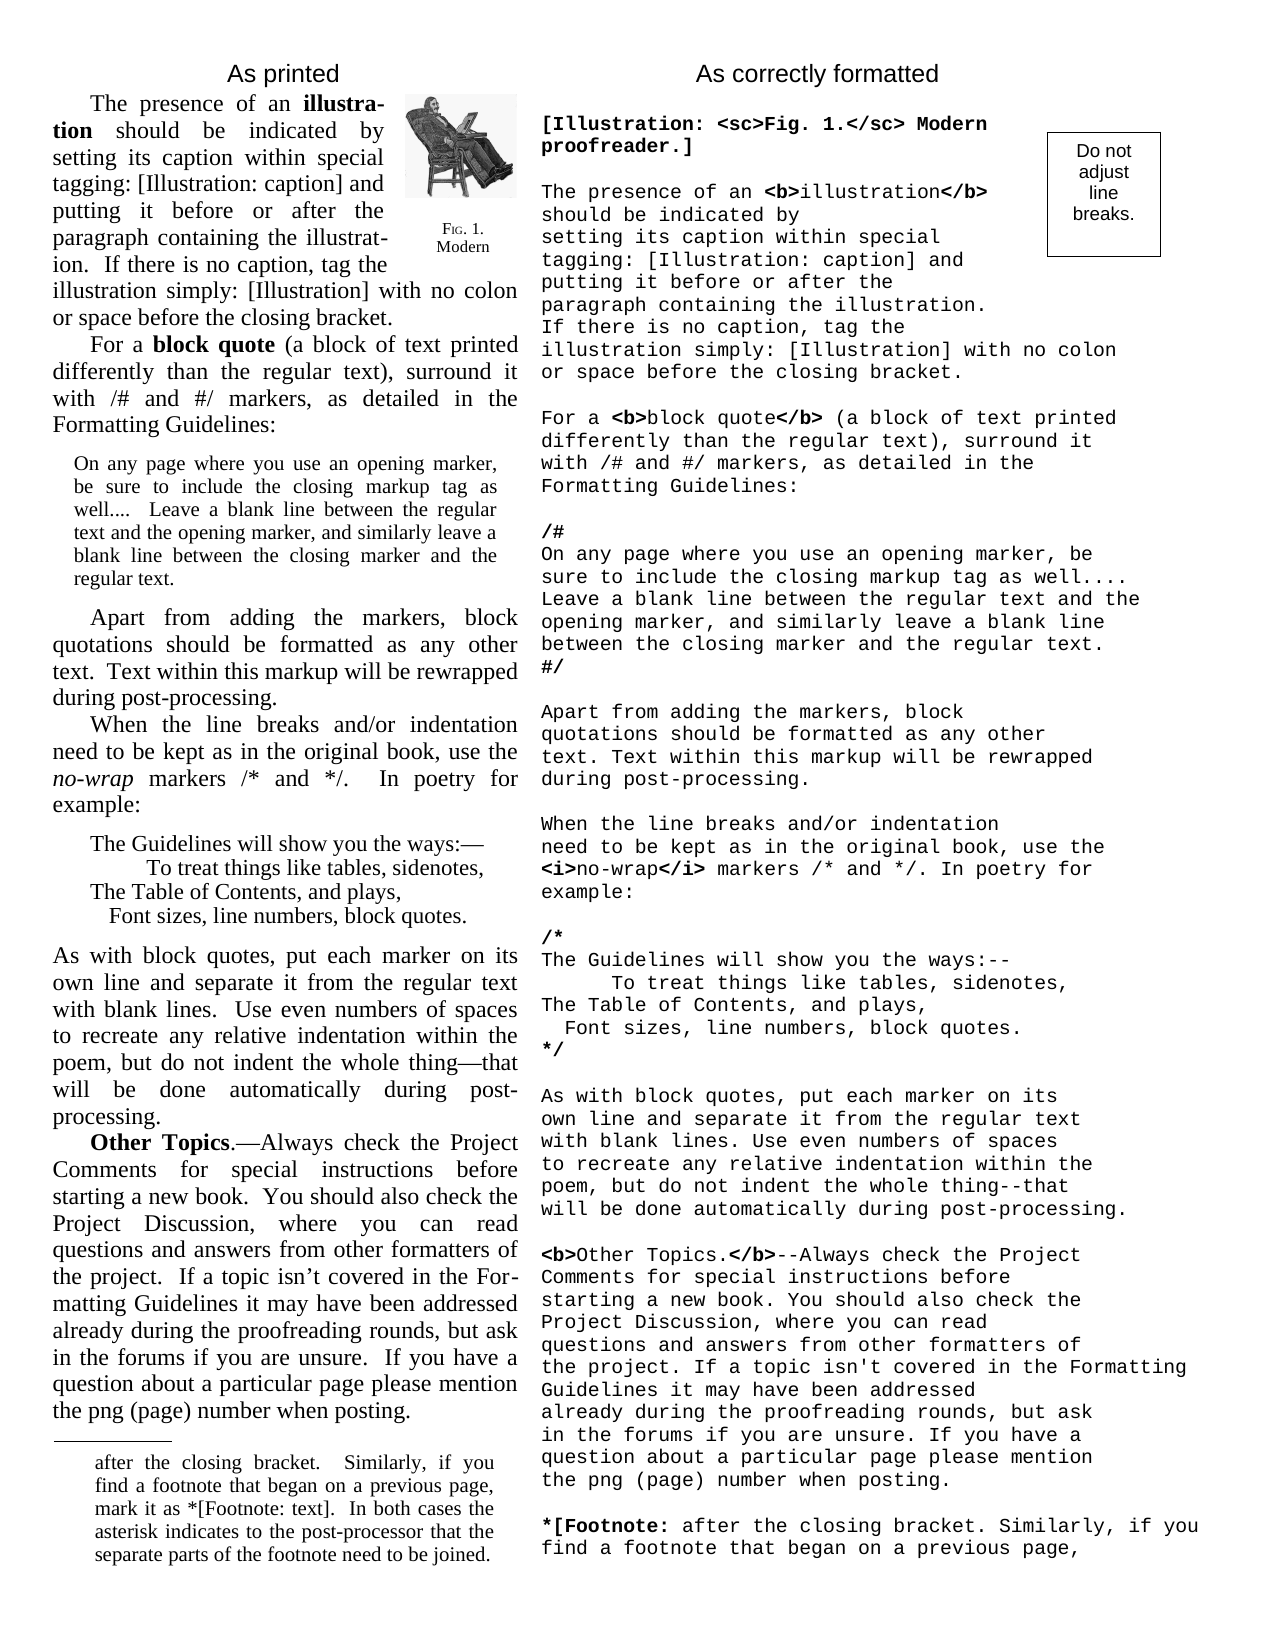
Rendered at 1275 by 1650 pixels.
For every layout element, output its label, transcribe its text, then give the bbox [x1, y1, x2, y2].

text sure to include the closing markup tag as well.... [541, 567, 1222, 589]
text As with block quotes, put each marker on its [541, 1086, 1222, 1109]
text starting a new book. You should also check the [541, 1290, 1222, 1312]
text to recreate any relative indentation within the [541, 1154, 1222, 1176]
text Do not [1063, 141, 1144, 162]
text <i>no-wrap</i> markers /* and */. In poetry for [541, 859, 1222, 882]
text the png (page) number when posting. [541, 1470, 1222, 1492]
text text. Text within this markup will be rewrapped [541, 747, 1222, 769]
text example: [541, 882, 1222, 904]
text To treat things like tables, sidenotes, [541, 973, 1222, 995]
text For a block quote (a block of text printed differently than the regular text), surround it with /# and #/ markers, as detailed in the Formatting Guidelines: [52, 331, 519, 438]
text Guidelines it may have been addressed [541, 1380, 1222, 1402]
text As with block quotes, put each marker on its own line and separate it from the regular text with blank lines. Use even numbers of spaces to recreate any relative indentation within the poem, but do not indent the whole thing—that will be done automatically during post-processing. [52, 942, 519, 1129]
text */ [541, 1040, 1222, 1063]
text already during the proofreading rounds, but ask [541, 1402, 1222, 1425]
text Formatting Guidelines: [541, 476, 1222, 498]
text The Guidelines will show you the ways:— [90, 832, 519, 856]
text Comments for special instructions before [541, 1267, 1222, 1290]
text question about a particular page please mention [541, 1447, 1222, 1470]
text The Guidelines will show you the ways:-- [541, 950, 1222, 973]
text find a footnote that began on a previous page, [541, 1538, 1222, 1561]
text Apart from adding the markers, block [541, 702, 1222, 724]
text during post-processing. [541, 769, 1222, 792]
text with /# and #/ markers, as detailed in the [541, 453, 1222, 476]
text <b>Other Topics.</b>--Always check the Project [541, 1245, 1222, 1267]
text should be indicated by [541, 204, 1047, 227]
text Font sizes, line numbers, block quotes. [90, 904, 519, 928]
text The presence of an illustra­tion should be indicated by setting its caption within special tagging: [Illustration: caption] and putting it before or after the paragraph containing the illustrat­ion. If there is no caption, tag the illustration simply: [Illustration] with no colon or space before the closing bracket. [52, 90, 519, 331]
text poem, but do not indent the whole thing--that [541, 1176, 1222, 1199]
text paragraph containing the illustration. [541, 294, 1222, 317]
text The Table of Contents, and plays, [541, 995, 1222, 1018]
text When the line breaks and/or indentation [541, 814, 1222, 837]
text own line and separate it from the regular text [541, 1109, 1222, 1131]
text the project. If a topic isn't covered in the Formatting [541, 1357, 1222, 1380]
text putting it before or after the [541, 272, 1222, 294]
text line [1063, 183, 1144, 204]
text opening marker, and similarly leave a blank line [541, 612, 1222, 634]
text [1161, 204, 1222, 227]
text adjust [1063, 162, 1144, 183]
text need to be kept as in the original book, use the [541, 837, 1222, 859]
text differently than the regular text), surround it [541, 431, 1222, 453]
text Other Topics.—Always check the Project Comments for special instructions before starting a new book. You should also check the Project Discussion, where you can read questions and answers from other formatters of the project. If a topic isn’t covered in the For­matting Guidelines it may have been addressed already during the proofreading rounds, but ask in the forums if you are unsure. If you have a question about a particular page please mention the png (page) number when posting. [52, 1129, 519, 1424]
text On any page where you use an opening marker, be [541, 544, 1222, 567]
text or space before the closing bracket. [541, 362, 1222, 384]
text [1161, 182, 1222, 204]
text The presence of an <b>illustration</b> [541, 182, 1047, 204]
text For a <b>block quote</b> (a block of text printed [541, 408, 1222, 431]
text will be done automatically during post-processing. [541, 1199, 1222, 1221]
text in the forums if you are unsure. If you have a [541, 1425, 1222, 1447]
text proofreader.] [541, 136, 1047, 158]
text /# [541, 522, 1222, 544]
text illustration simply: [Illustration] with no colon [541, 339, 1222, 362]
text [1161, 227, 1222, 249]
text The Table of Contents, and plays, [90, 880, 519, 904]
text Leave a blank line between the regular text and the [541, 589, 1222, 612]
text Apart from adding the markers, block quotations should be formatted as any other text. Text within this markup will be rewrapped during post-processing. [52, 604, 519, 711]
text quotations should be formatted as any other [541, 724, 1222, 747]
text [1161, 136, 1222, 158]
text On any page where you use an opening marker, be sure to include the closing markup tag as well.... Leave a blank line between the regular text and the opening marker, and similarly leave a blank line between the closing marker and the regular text. [73, 452, 498, 590]
text between the closing marker and the regular text. [541, 634, 1222, 657]
text If there is no caption, tag the [541, 317, 1222, 339]
text #/ [541, 657, 1222, 679]
text questions and answers from other formatters of [541, 1335, 1222, 1357]
text Font sizes, line numbers, block quotes. [541, 1018, 1222, 1040]
text When the line breaks and/or indentation need to be kept as in the original book, use the no-wrap markers /* and */. In poetry for example: [52, 711, 519, 818]
text /* [541, 928, 1222, 950]
text *[Footnote: after the closing bracket. Similarly, if you [541, 1516, 1222, 1538]
text tagging: [Illustration: caption] and [541, 249, 1222, 272]
text breaks. [1063, 204, 1144, 225]
text setting its caption within special [541, 227, 1047, 249]
text [Illustration: <sc>Fig. 1.</sc> Modern [541, 113, 1222, 136]
text Fig. 1. Modern proofreader. [424, 219, 502, 254]
text Project Discussion, where you can read [541, 1312, 1222, 1335]
text after the closing bracket. Similarly, if you find a footnote that began on a previous page, mark it as *[Footnote: text]. In both cases the asterisk indicates to the post-processor that the separate parts of the footnote need to be joined. [94, 1451, 495, 1566]
text To treat things like tables, sidenotes, [90, 856, 519, 880]
text with blank lines. Use even numbers of spaces [541, 1131, 1222, 1154]
